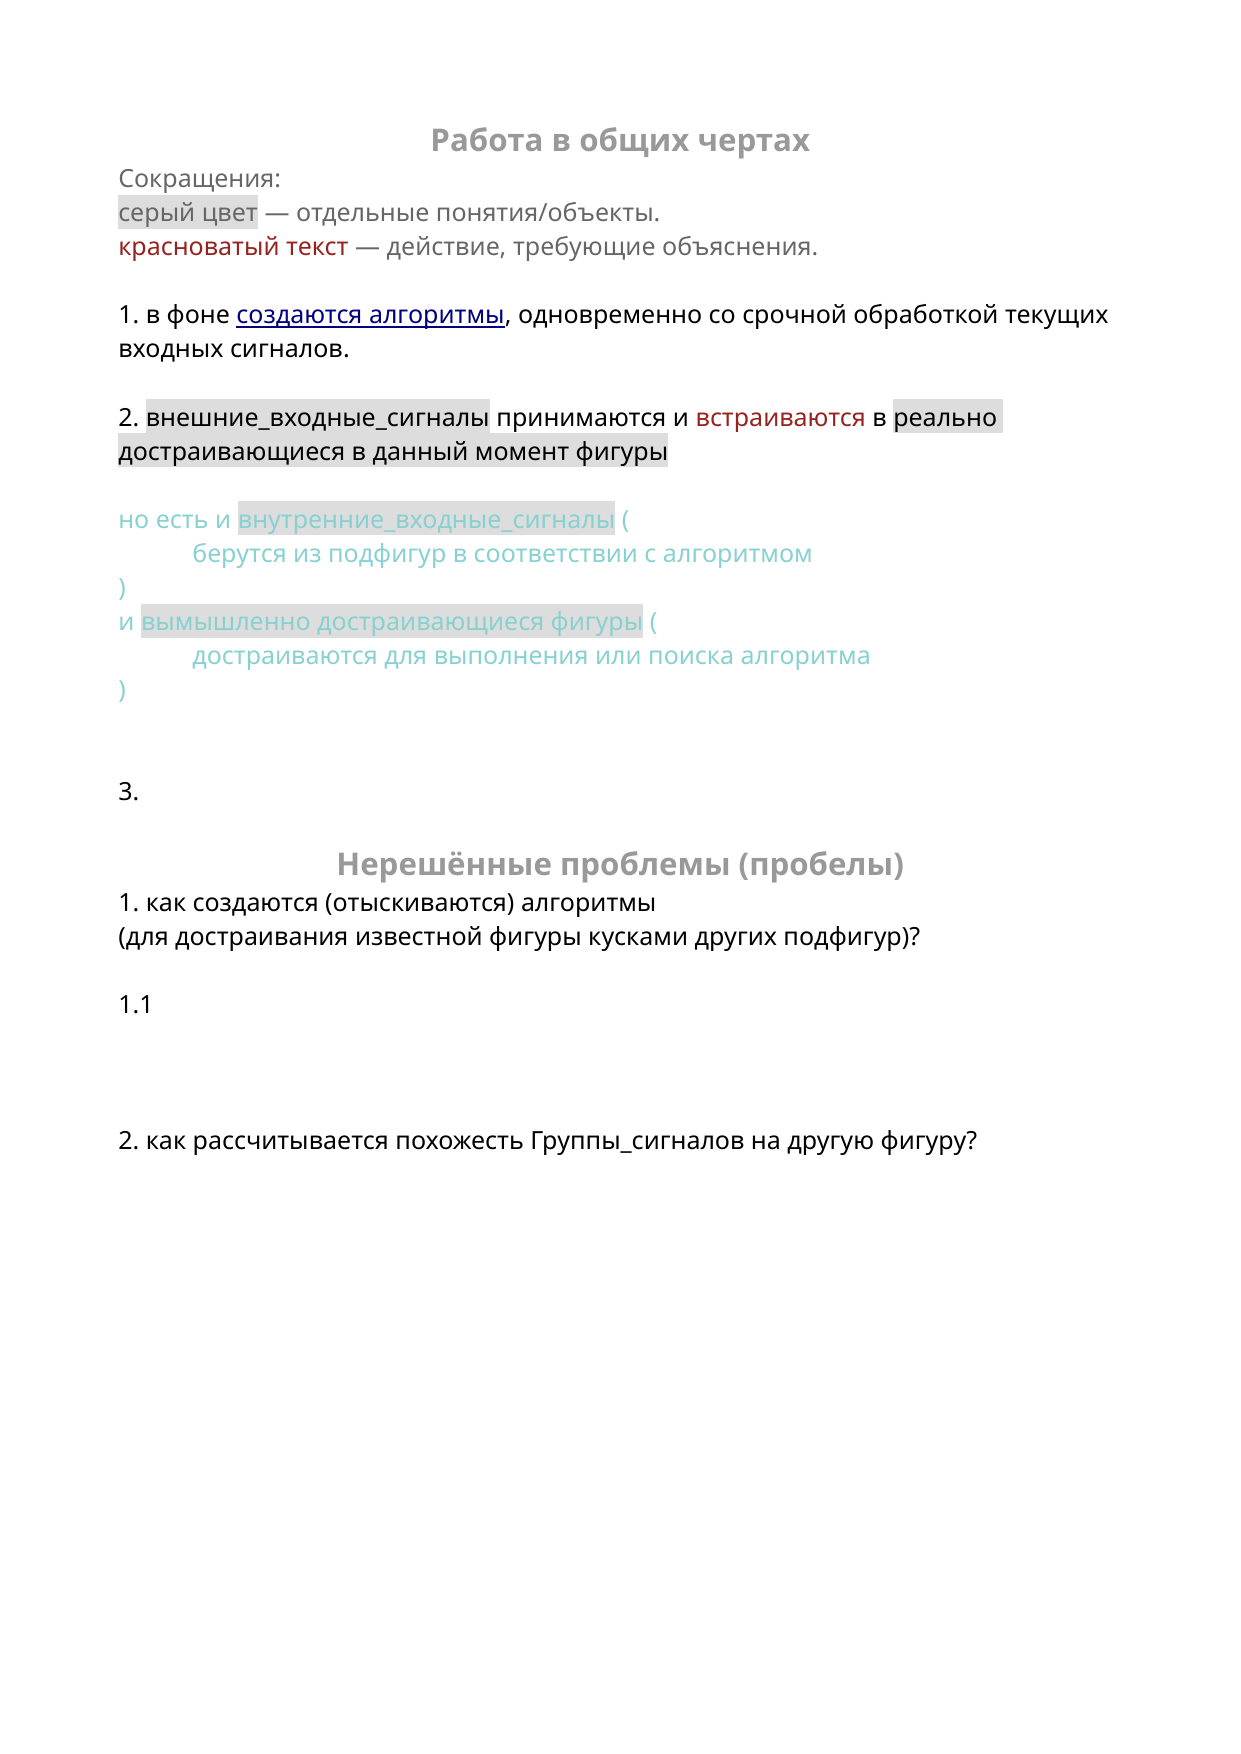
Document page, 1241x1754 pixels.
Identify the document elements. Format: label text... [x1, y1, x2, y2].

text берутся из подфигур в соответствии с алгоритмом [118, 535, 1122, 569]
text 3. [118, 774, 1122, 808]
text Работа в общих чертах [118, 118, 1122, 161]
text Сокращения: [118, 161, 1122, 195]
text 1. в фоне создаются алгоритмы, одновременно со срочной обработкой текущих входных сигналов. [118, 297, 1122, 365]
text достраиваются для выполнения или поиска алгоритма [118, 638, 1122, 672]
text ) [118, 569, 1122, 603]
text 2. как рассчитывается похожесть Группы_сигналов на другую фигуру? [118, 1123, 1122, 1157]
text 1.1 [118, 987, 1122, 1021]
text 1. как создаются (отыскиваются) алгоритмы [118, 884, 1122, 919]
text красноватый текст — действие, требующие объяснения. [118, 229, 1122, 263]
text (для достраивания известной фигуры кусками других подфигур)? [118, 919, 1122, 953]
text 2. внешние_входные_сигналы принимаются и встраиваются в реально достраивающиеся в данный момент фигуры [118, 399, 1122, 467]
text ) [118, 672, 1122, 706]
text и вымышленно достраивающиеся фигуры ( [118, 603, 1122, 638]
text серый цвет — отдельные понятия/объекты. [118, 195, 1122, 229]
text но есть и внутренние_входные_сигналы ( [118, 501, 1122, 535]
text Нерешённые проблемы (пробелы) [118, 842, 1122, 884]
